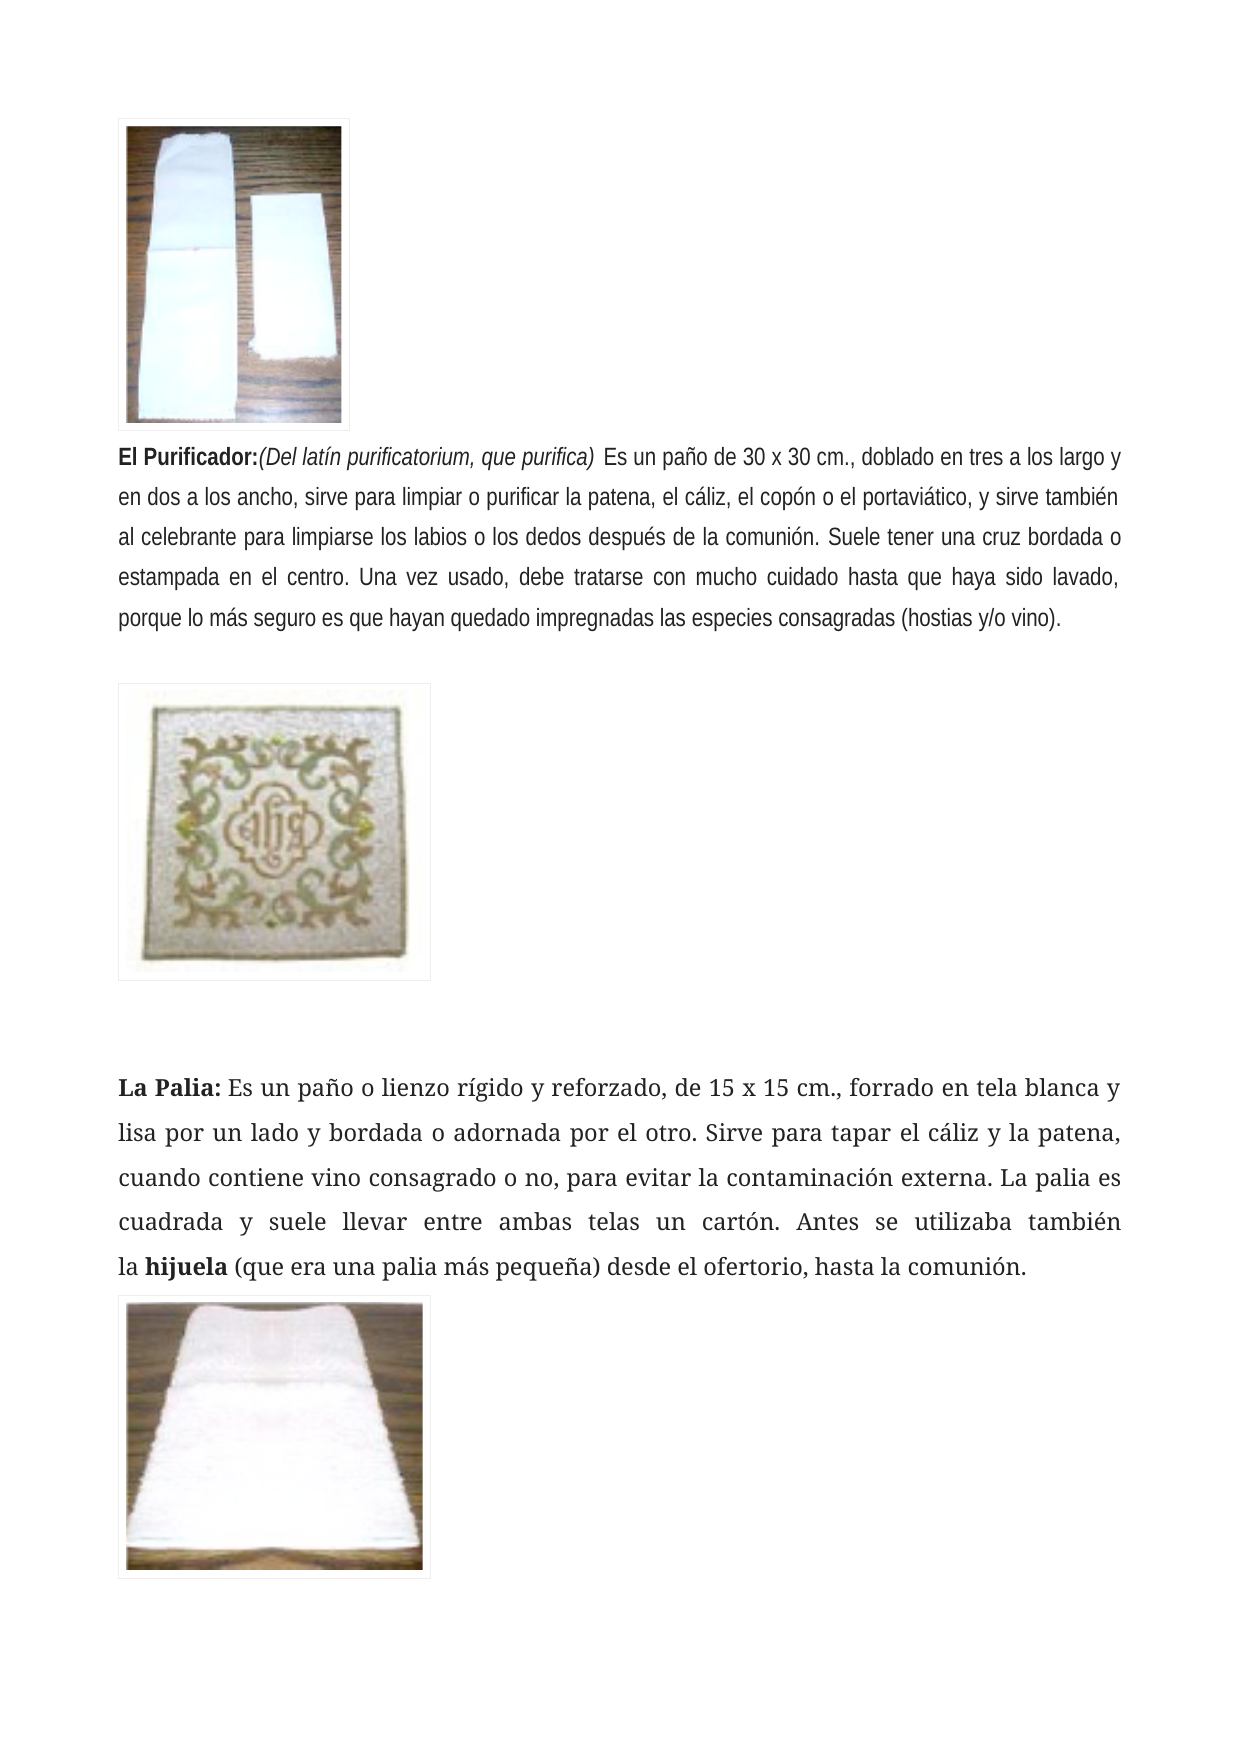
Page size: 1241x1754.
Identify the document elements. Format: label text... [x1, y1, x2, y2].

picture [126, 690, 423, 972]
picture [126, 1302, 423, 1570]
text El Purificador:(Del latín purificatorium, que purifica) Es un paño de 30 x 30 cm., doblado en tres a los largo y en dos a los ancho, sirve para limpiar o purificar la patena, el cáliz, el copón o el portaviático, y sirve también al celebrante para limpiarse los labios o los dedos después de la comunión. Suele tener una cruz bordada o estampada en el centro. Una vez usado, debe tratarse con mucho cuidado hasta que haya sido lavado, porque lo más seguro es que hayan quedado impregnadas las especies consagradas (hostias y/o vino). [118, 442, 1122, 631]
picture [126, 126, 342, 423]
text La Palia: Es un paño o lienzo rígido y reforzado, de 15 x 15 cm., forrado en tela blanca y lisa por un lado y bordada o adornada por el otro. Sirve para tapar el cáliz y la patena, cuando contiene vino consagrado o no, para evitar la contaminación externa. La palia es cuadrada y suele llevar entre ambas telas un cartón. Antes se utilizaba también la hijuela (que era una palia más pequeña) desde el ofertorio, hasta la comunión. [118, 1072, 1122, 1282]
